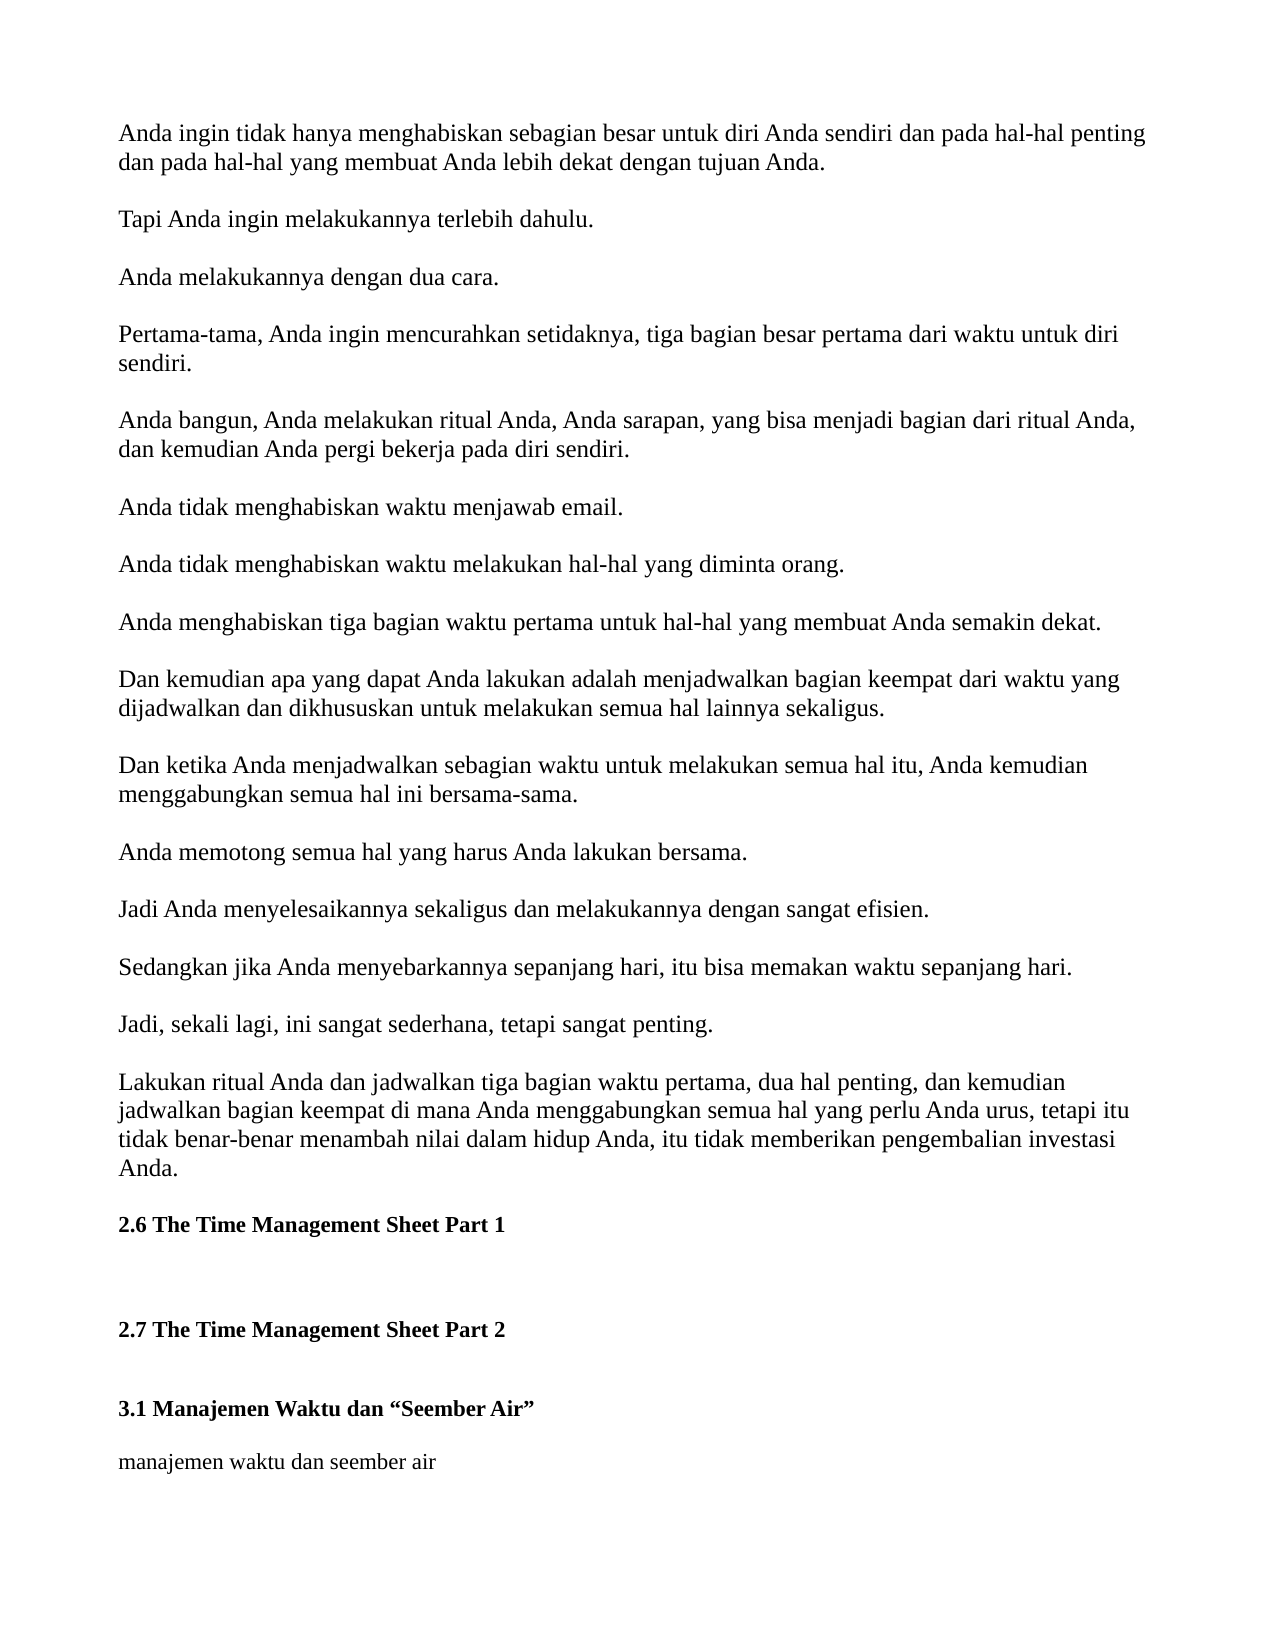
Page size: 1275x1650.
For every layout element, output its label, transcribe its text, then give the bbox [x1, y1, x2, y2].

text Jadi Anda menyelesaikannya sekaligus dan melakukannya dengan sangat efisien. [118, 894, 1157, 923]
text 2.7 The Time Management Sheet Part 2 [118, 1316, 1157, 1342]
text Anda ingin tidak hanya menghabiskan sebagian besar untuk diri Anda sendiri dan pada hal-hal penting dan pada hal-hal yang membuat Anda lebih dekat dengan tujuan Anda. [118, 118, 1157, 176]
text Anda tidak menghabiskan waktu menjawab email. [118, 492, 1157, 521]
text Dan kemudian apa yang dapat Anda lakukan adalah menjadwalkan bagian keempat dari waktu yang dijadwalkan dan dikhususkan untuk melakukan semua hal lainnya sekaligus. [118, 664, 1157, 722]
text manajemen waktu dan seember air [118, 1448, 1157, 1474]
text Anda bangun, Anda melakukan ritual Anda, Anda sarapan, yang bisa menjadi bagian dari ritual Anda, dan kemudian Anda pergi bekerja pada diri sendiri. [118, 406, 1157, 463]
text Pertama-tama, Anda ingin mencurahkan setidaknya, tiga bagian besar pertama dari waktu untuk diri sendiri. [118, 319, 1157, 377]
text Anda tidak menghabiskan waktu melakukan hal-hal yang diminta orang. [118, 549, 1157, 578]
text Anda memotong semua hal yang harus Anda lakukan bersama. [118, 837, 1157, 866]
text Tapi Anda ingin melakukannya terlebih dahulu. [118, 204, 1157, 233]
text Jadi, sekali lagi, ini sangat sederhana, tetapi sangat penting. [118, 1009, 1157, 1038]
text Lakukan ritual Anda dan jadwalkan tiga bagian waktu pertama, dua hal penting, dan kemudian jadwalkan bagian keempat di mana Anda menggabungkan semua hal yang perlu Anda urus, tetapi itu tidak benar-benar menambah nilai dalam hidup Anda, itu tidak memberikan pengembalian investasi Anda. [118, 1067, 1157, 1182]
text Dan ketika Anda menjadwalkan sebagian waktu untuk melakukan semua hal itu, Anda kemudian menggabungkan semua hal ini bersama-sama. [118, 751, 1157, 808]
text Sedangkan jika Anda menyebarkannya sepanjang hari, itu bisa memakan waktu sepanjang hari. [118, 952, 1157, 981]
text 3.1 Manajemen Waktu dan “Seember Air” [118, 1395, 1157, 1421]
text Anda melakukannya dengan dua cara. [118, 262, 1157, 291]
text 2.6 The Time Management Sheet Part 1 [118, 1211, 1157, 1237]
text Anda menghabiskan tiga bagian waktu pertama untuk hal-hal yang membuat Anda semakin dekat. [118, 607, 1157, 636]
